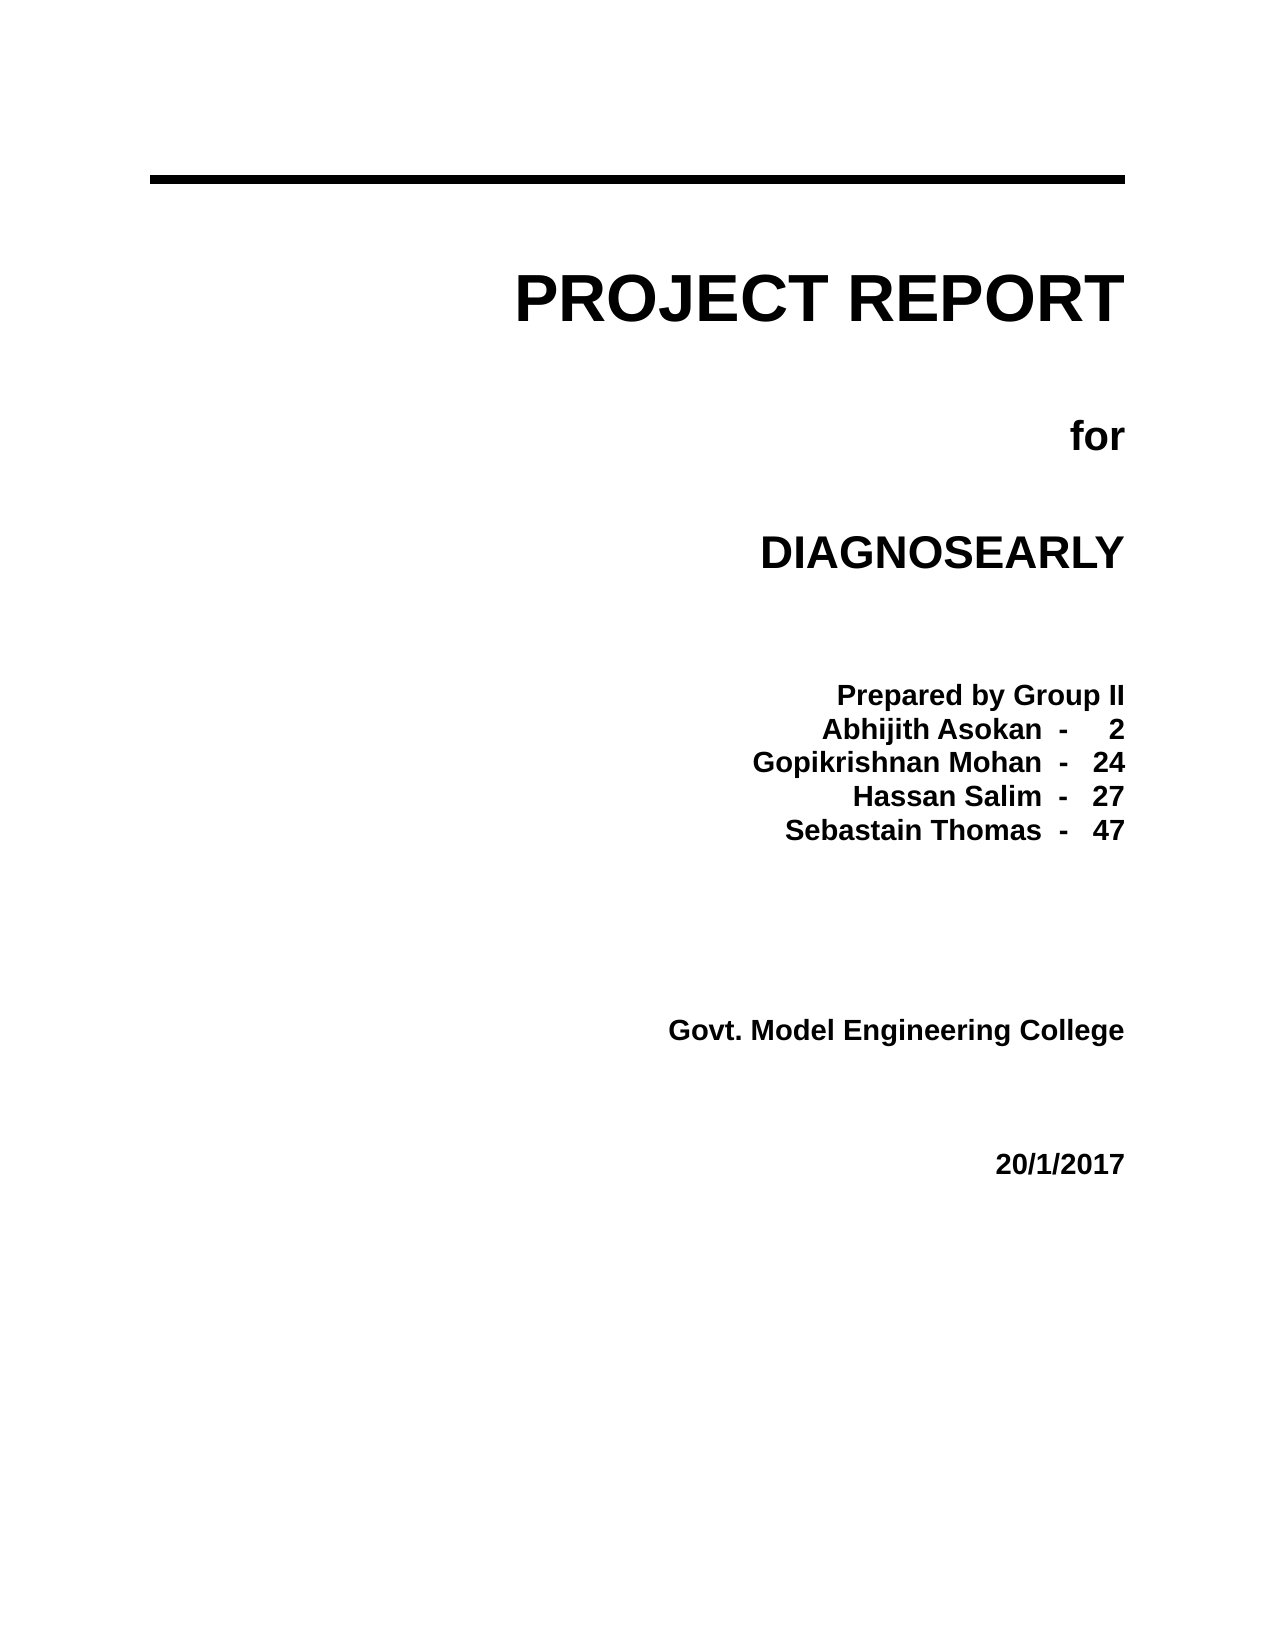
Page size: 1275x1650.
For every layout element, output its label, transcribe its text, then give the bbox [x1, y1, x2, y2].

text 20/1/2017 [150, 1147, 1125, 1180]
subtitle PROJECT REPORT [150, 259, 1125, 336]
text Govt. Model Engineering College [150, 1013, 1125, 1047]
subtitle for [150, 411, 1125, 459]
text Prepared by Group II Abhijith Asokan - 2 Gopikrishnan Mohan - 24 Hassan Salim - 27 Sebastain Thomas - 47 [150, 678, 1125, 913]
subtitle DIAGNOSEARLY [150, 526, 1125, 578]
